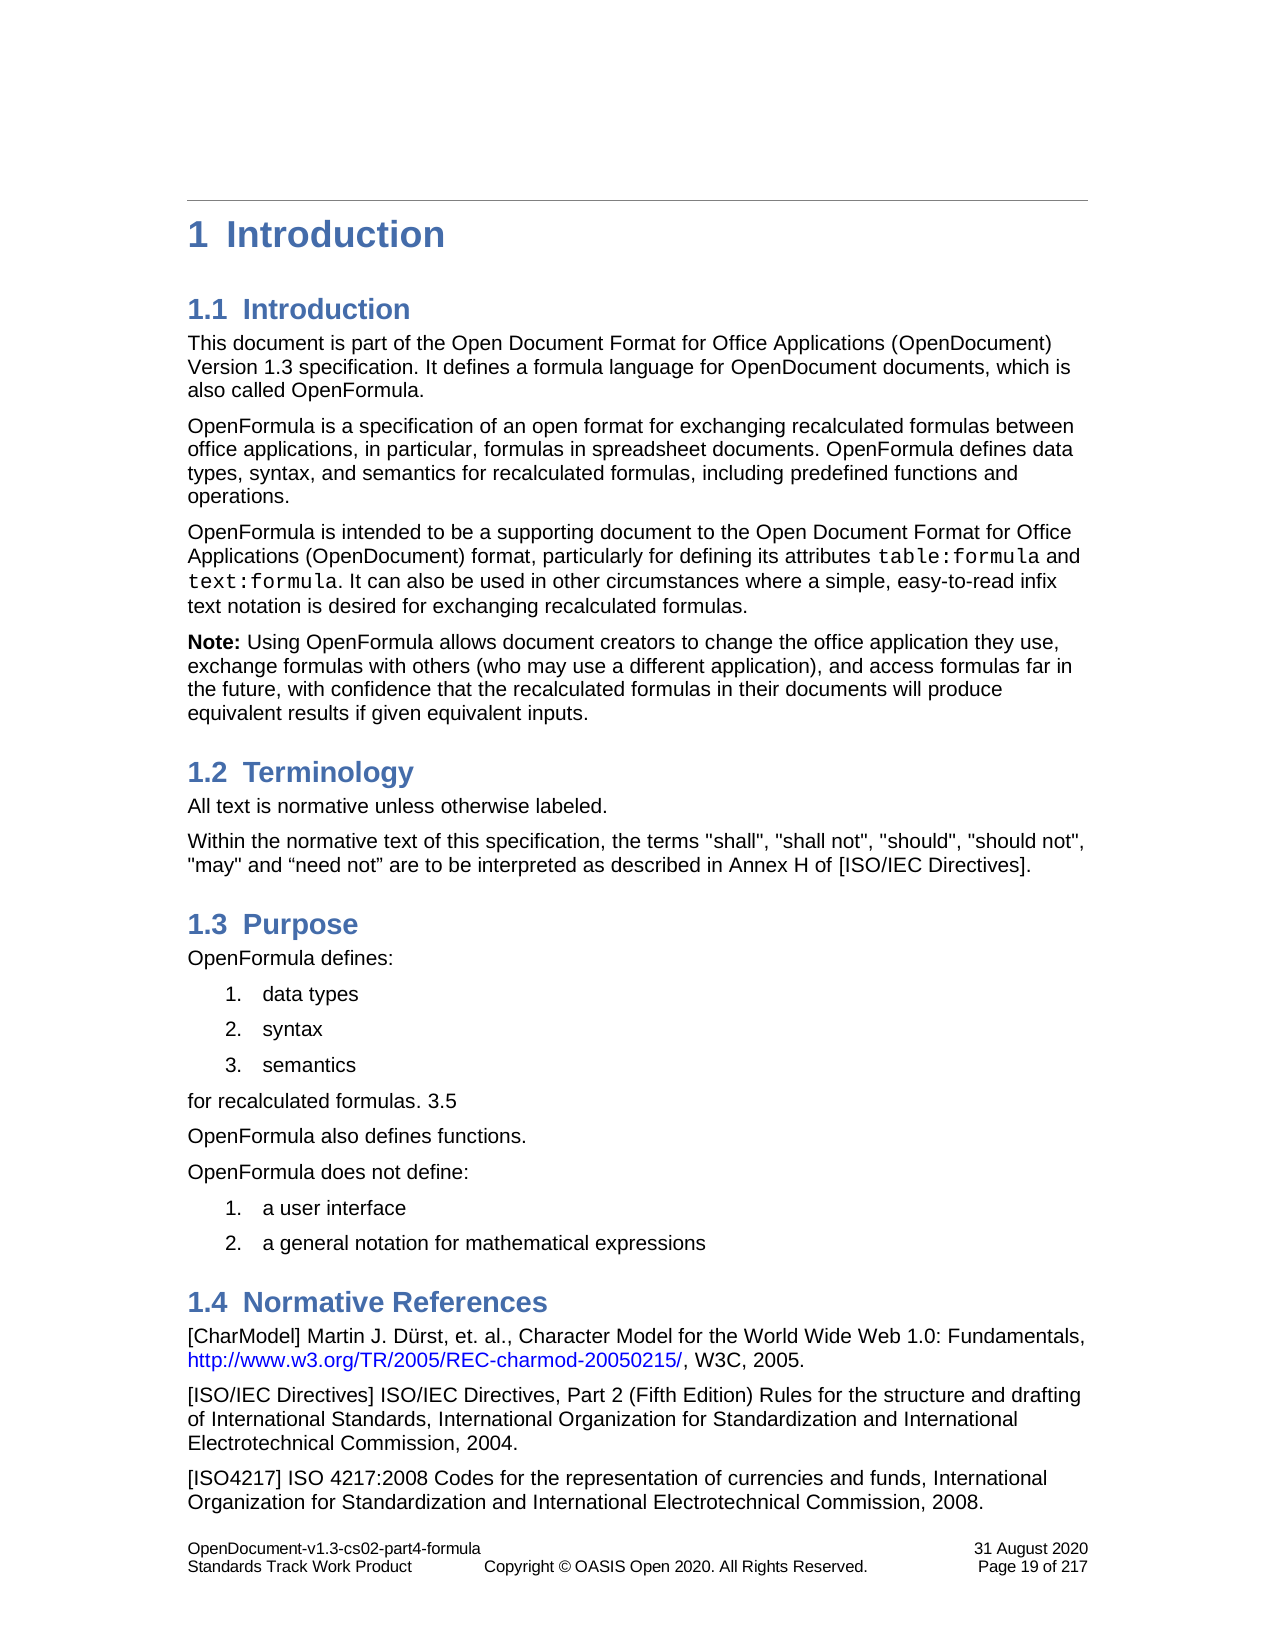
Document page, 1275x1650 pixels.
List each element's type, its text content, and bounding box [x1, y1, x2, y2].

text [ISO/IEC Directives] ISO/IEC Directives, Part 2 (Fifth Edition) Rules for the structure and drafting of International Standards, International Organization for Standardization and International Electrotechnical Commission, 2004. [187, 1384, 1088, 1454]
text OpenFormula does not define: [187, 1160, 1088, 1184]
subtitle Introduction [187, 293, 1088, 326]
text Within the normative text of this specification, the terms "shall", "shall not", "should", "should not", "may" and “need not” are to be interpreted as described in Annex H of [ISO/IEC Directives]. [187, 830, 1088, 877]
list syntax [225, 1018, 1088, 1041]
subtitle Normative References [187, 1286, 1088, 1319]
text This document is part of the Open Document Format for Office Applications (OpenDocument) Version 1.3 specification. It defines a formula language for OpenDocument documents, which is also called OpenFormula. [187, 332, 1088, 402]
text OpenFormula also defines functions. [187, 1125, 1088, 1148]
text Note: Using OpenFormula allows document creators to change the office application they use, exchange formulas with others (who may use a different application), and access formulas far in the future, with confidence that the recalculated formulas in their documents will produce equivalent results if given equivalent inputs. [187, 631, 1088, 725]
subtitle Introduction [187, 201, 1088, 256]
list semantics [225, 1053, 1088, 1077]
list a general notation for mathematical expressions [225, 1232, 1088, 1255]
text OpenFormula defines: [187, 947, 1088, 970]
list data types [225, 982, 1088, 1006]
text OpenFormula is a specification of an open format for exchanging recalculated formulas between office applications, in particular, formulas in spreadsheet documents. OpenFormula defines data types, syntax, and semantics for recalculated formulas, including predefined functions and operations. [187, 414, 1088, 508]
list a user interface [225, 1196, 1088, 1219]
text for recalculated formulas. 3.5 [187, 1089, 1088, 1113]
text All text is normative unless otherwise labeled. [187, 794, 1088, 818]
subtitle Terminology [187, 756, 1088, 788]
subtitle Purpose [187, 908, 1088, 941]
text [ISO4217] ISO 4217:2008 Codes for the representation of currencies and funds, International Organization for Standardization and International Electrotechnical Commission, 2008. [187, 1467, 1088, 1514]
text OpenFormula is intended to be a supporting document to the Open Document Format for Office Applications (OpenDocument) format, particularly for defining its attributes table:formula and text:formula. It can also be used in other circumstances where a simple, easy-to-read infix text notation is desired for exchanging recalculated formulas. [187, 521, 1088, 618]
text [CharModel] Martin J. Dürst, et. al., Character Model for the World Wide Web 1.0: Fundamentals, http://www.w3.org/TR/2005/REC-charmod-20050215/, W3C, 2005. [187, 1325, 1088, 1372]
